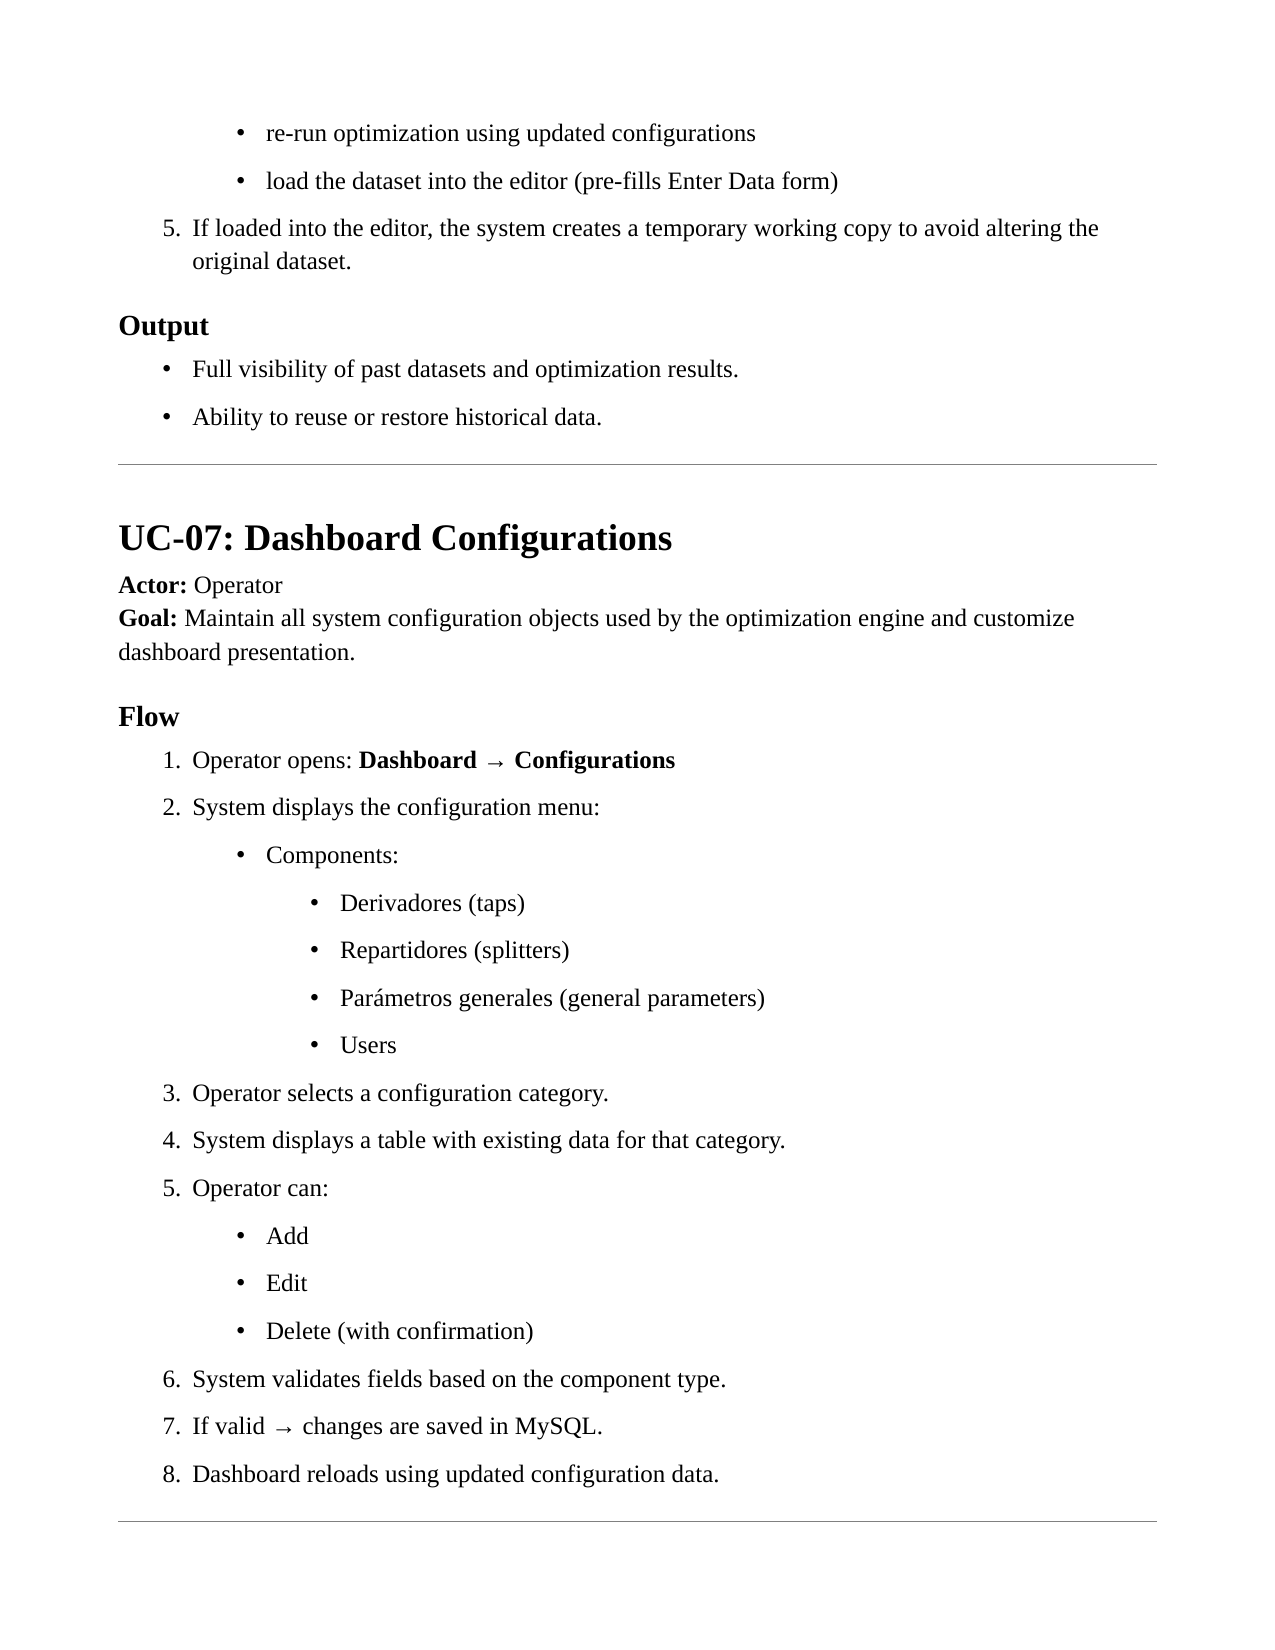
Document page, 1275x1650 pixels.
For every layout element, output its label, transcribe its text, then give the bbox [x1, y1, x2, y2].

list Components: [236, 840, 1157, 869]
subtitle Output [118, 308, 1157, 342]
subtitle Flow [118, 699, 1157, 732]
list System displays the configuration menu: [162, 792, 1157, 821]
list System displays a table with existing data for that category. [162, 1126, 1157, 1154]
list Edit [236, 1268, 1157, 1297]
list Operator can: [162, 1173, 1157, 1202]
list Operator opens: Dashboard → Configurations [162, 745, 1157, 773]
list System validates fields based on the component type. [162, 1364, 1157, 1392]
list Parámetros generales (general parameters) [310, 983, 1157, 1012]
text Actor: Operator Goal: Maintain all system configuration objects used by the optimization engine and customize dashboard presentation. [118, 571, 1157, 665]
list Delete (with confirmation) [236, 1316, 1157, 1345]
list Operator selects a configuration category. [162, 1078, 1157, 1107]
list Add [236, 1221, 1157, 1249]
subtitle UC-07: Dashboard Configurations [118, 515, 1157, 558]
list Derivadores (taps) [310, 888, 1157, 916]
list load the dataset into the editor (pre-fills Enter Data form) [236, 166, 1157, 194]
list Dashboard reloads using updated configuration data. [162, 1459, 1157, 1488]
list re-run optimization using updated configurations [236, 118, 1157, 147]
list If loaded into the editor, the system creates a temporary working copy to avoid altering the original dataset. [162, 213, 1157, 275]
list Repartidores (splitters) [310, 935, 1157, 964]
list Users [310, 1030, 1157, 1059]
list Full visibility of past datasets and optimization results. [162, 354, 1157, 383]
list Ability to reuse or restore historical data. [162, 402, 1157, 431]
list If valid → changes are saved in MySQL. [162, 1411, 1157, 1440]
